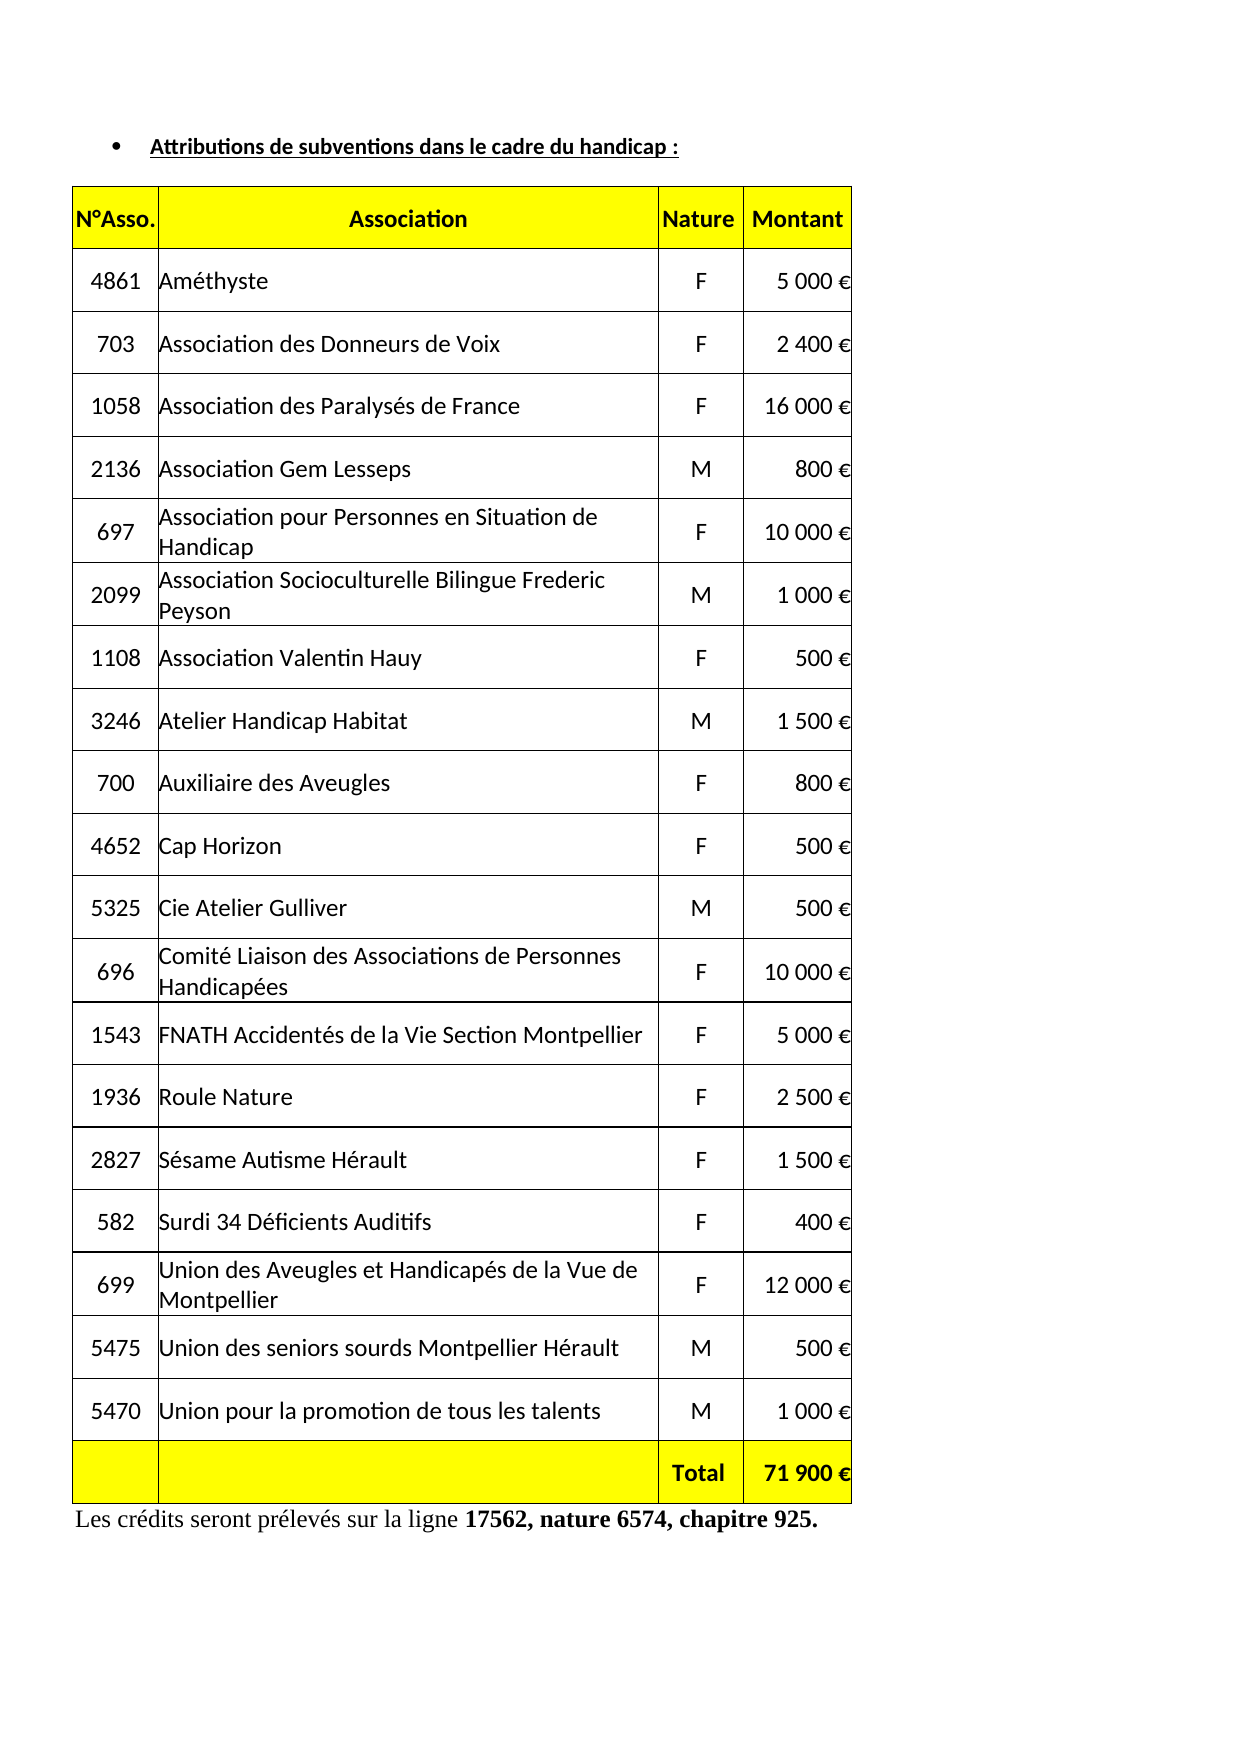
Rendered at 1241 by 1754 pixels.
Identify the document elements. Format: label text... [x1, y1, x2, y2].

table_cell 582 [73, 1190, 158, 1251]
table_cell Union des seniors sourds Montpellier Hérault [159, 1316, 658, 1378]
table_cell Association Valentin Hauy [159, 626, 658, 688]
table_cell 2827 [73, 1128, 158, 1189]
table_cell 5325 [73, 876, 158, 938]
table_cell 3246 [73, 689, 158, 750]
table_cell F [659, 249, 743, 311]
table_cell F [659, 1190, 743, 1251]
table_cell 12 000 € [744, 1253, 851, 1315]
table_cell 5475 [73, 1316, 158, 1378]
table_cell Union pour la promotion de tous les talents [159, 1379, 658, 1440]
table_cell F [659, 626, 743, 688]
table_cell 500 € [744, 1316, 851, 1378]
table_cell Roule Nature [159, 1065, 658, 1126]
table_cell F [659, 499, 743, 562]
table_cell M [659, 1316, 743, 1378]
table_cell Association pour Personnes en Situation de Handicap [159, 499, 658, 562]
table_cell 699 [73, 1253, 158, 1315]
table_cell F [659, 939, 743, 1001]
table_cell 800 € [744, 751, 851, 813]
table_cell [159, 1441, 658, 1503]
table_cell 1058 [73, 374, 158, 436]
table_cell F [659, 814, 743, 875]
table_cell 500 € [744, 814, 851, 875]
table_cell Association des Paralysés de France [159, 374, 658, 436]
table_header Association [159, 187, 658, 248]
table_cell FNATH Accidentés de la Vie Section Montpellier [159, 1003, 658, 1064]
table_cell 800 € [744, 437, 851, 498]
table_cell M [659, 563, 743, 625]
table_cell 71 900 € [744, 1441, 851, 1503]
table_cell 1 500 € [744, 1128, 851, 1189]
table_cell Améthyste [159, 249, 658, 311]
table_cell 700 [73, 751, 158, 813]
table_cell Sésame Autisme Hérault [159, 1128, 658, 1189]
table_cell 5 000 € [744, 249, 851, 311]
table_cell M [659, 1379, 743, 1440]
table_cell 703 [73, 312, 158, 373]
table_cell F [659, 1065, 743, 1126]
table_cell M [659, 876, 743, 938]
table_cell 10 000 € [744, 499, 851, 562]
list Attributions de subventions dans le cadre du handicap : [112, 132, 1165, 161]
table_cell Association Gem Lesseps [159, 437, 658, 498]
table_cell 2 500 € [744, 1065, 851, 1126]
table_cell 5 000 € [744, 1003, 851, 1064]
table_cell M [659, 689, 743, 750]
table_cell Association Socioculturelle Bilingue Frederic Peyson [159, 563, 658, 625]
table_cell F [659, 751, 743, 813]
table_cell F [659, 374, 743, 436]
table_cell 1936 [73, 1065, 158, 1126]
table_cell 2099 [73, 563, 158, 625]
table_cell 4652 [73, 814, 158, 875]
table_cell 1 500 € [744, 689, 851, 750]
table_cell M [659, 437, 743, 498]
table_cell Total [659, 1441, 743, 1503]
table_cell Surdi 34 Déficients Auditifs [159, 1190, 658, 1251]
table_cell F [659, 1128, 743, 1189]
table_cell 16 000 € [744, 374, 851, 436]
table_cell Association des Donneurs de Voix [159, 312, 658, 373]
table_cell Auxiliaire des Aveugles [159, 751, 658, 813]
table_cell 400 € [744, 1190, 851, 1251]
table_cell 1 000 € [744, 563, 851, 625]
table_cell F [659, 312, 743, 373]
table_cell [73, 1441, 158, 1503]
table_cell 697 [73, 499, 158, 562]
table_cell Comité Liaison des Associations de Personnes Handicapées [159, 939, 658, 1001]
text Les crédits seront prélevés sur la ligne 17562, nature 6574, chapitre 925. [75, 1504, 1165, 1532]
table_cell 1543 [73, 1003, 158, 1064]
table_cell F [659, 1003, 743, 1064]
table_header Nature [659, 187, 743, 248]
table_header Montant [744, 187, 851, 248]
table_cell 2 400 € [744, 312, 851, 373]
table_cell 4861 [73, 249, 158, 311]
table_cell 696 [73, 939, 158, 1001]
table_cell 2136 [73, 437, 158, 498]
table_cell Atelier Handicap Habitat [159, 689, 658, 750]
table_cell 500 € [744, 626, 851, 688]
table_cell Cap Horizon [159, 814, 658, 875]
table_cell Union des Aveugles et Handicapés de la Vue de Montpellier [159, 1253, 658, 1315]
table_cell Cie Atelier Gulliver [159, 876, 658, 938]
table_cell 1 000 € [744, 1379, 851, 1440]
table_cell 10 000 € [744, 939, 851, 1001]
table_header N°Asso. [73, 187, 158, 248]
table_cell 500 € [744, 876, 851, 938]
table_cell 5470 [73, 1379, 158, 1440]
table_cell 1108 [73, 626, 158, 688]
table_cell F [659, 1253, 743, 1315]
